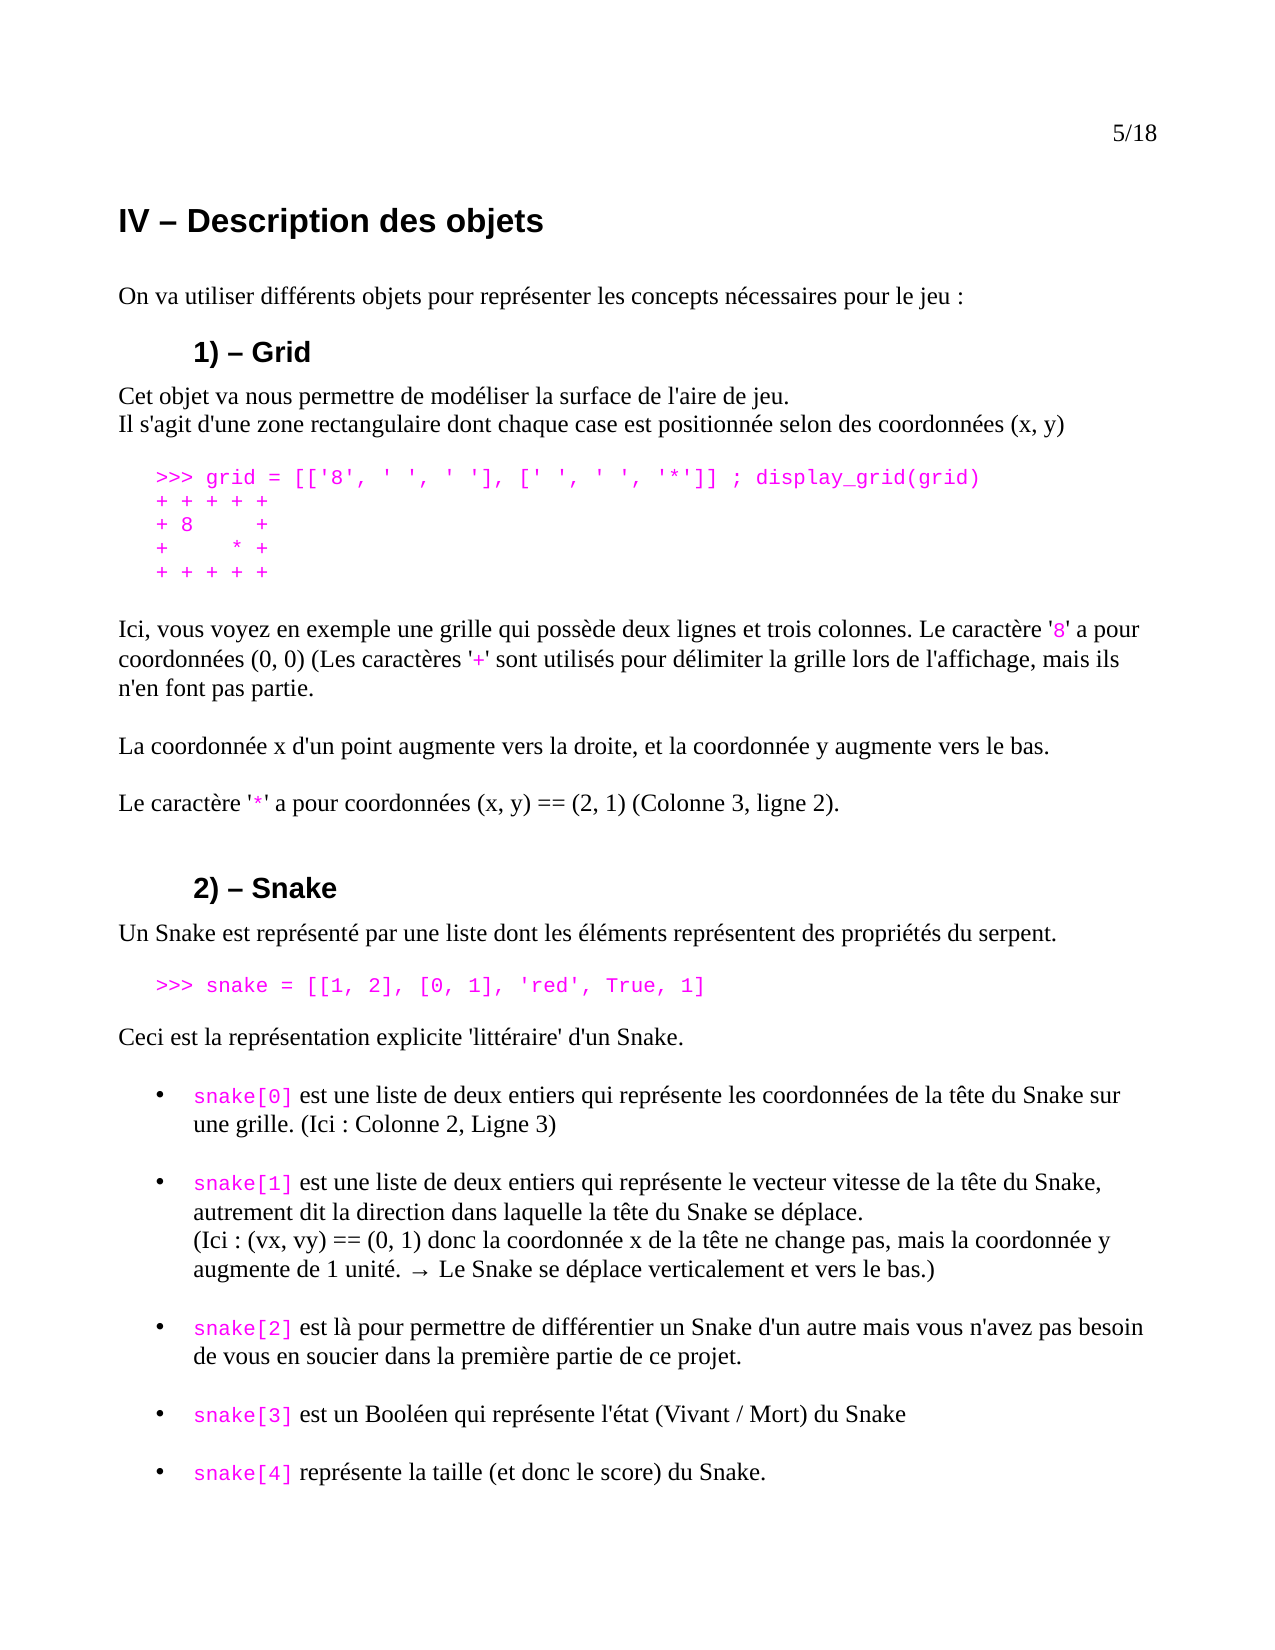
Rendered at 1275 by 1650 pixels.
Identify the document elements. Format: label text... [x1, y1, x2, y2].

text Ici, vous voyez en exemple une grille qui possède deux lignes et trois colonnes. Le caractère '8' a pour coordonnées (0, 0) (Les caractères '+' sont utilisés pour délimiter la grille lors de l'affichage, mais ils n'en font pas partie. [118, 614, 1157, 702]
text Il s'agit d'une zone rectangulaire dont chaque case est positionnée selon des coordonnées (x, y) [118, 409, 1157, 438]
list snake[3] est un Booléen qui représente l'état (Vivant / Mort) du Snake [156, 1399, 1157, 1428]
list snake[0] est une liste de deux entiers qui représente les coordonnées de la tête du Snake sur une grille. (Ici : Colonne 2, Ligne 3) [156, 1080, 1157, 1138]
subtitle IV – Description des objets [118, 201, 1157, 240]
text + + + + + [118, 491, 1157, 514]
text Cet objet va nous permettre de modéliser la surface de l'aire de jeu. [118, 381, 1157, 409]
text Ceci est la représentation explicite 'littéraire' d'un Snake. [118, 1022, 1157, 1051]
text Un Snake est représenté par une liste dont les éléments représentent des propriétés du serpent. [118, 918, 1157, 946]
list snake[1] est une liste de deux entiers qui représente le vecteur vitesse de la tête du Snake, autrement dit la direction dans laquelle la tête du Snake se déplace. [156, 1167, 1157, 1225]
text >>> grid = [['8', ' ', ' '], [' ', ' ', '*']] ; display_grid(grid) [118, 467, 1157, 491]
list snake[2] est là pour permettre de différentier un Snake d'un autre mais vous n'avez pas besoin de vous en soucier dans la première partie de ce projet. [156, 1312, 1157, 1370]
text On va utiliser différents objets pour représenter les concepts nécessaires pour le jeu : [118, 281, 1157, 310]
text + 8 + [118, 514, 1157, 538]
text >>> snake = [[1, 2], [0, 1], 'red', True, 1] [118, 975, 1157, 999]
text + * + [118, 538, 1157, 562]
text Le caractère '*' a pour coordonnées (x, y) == (2, 1) (Colonne 3, ligne 2). [118, 788, 1157, 818]
list snake[4] représente la taille (et donc le score) du Snake. [156, 1457, 1157, 1487]
subtitle 1) – Grid [118, 335, 1157, 368]
text + + + + + [118, 562, 1157, 585]
text La coordonnée x d'un point augmente vers la droite, et la coordonnée y augmente vers le bas. [118, 731, 1157, 759]
subtitle 2) – Snake [118, 872, 1157, 905]
list (Ici : (vx, vy) == (0, 1) donc la coordonnée x de la tête ne change pas, mais la coordonnée y augmente de 1 unité. → Le Snake se déplace verticalement et vers le bas.) [156, 1225, 1157, 1283]
